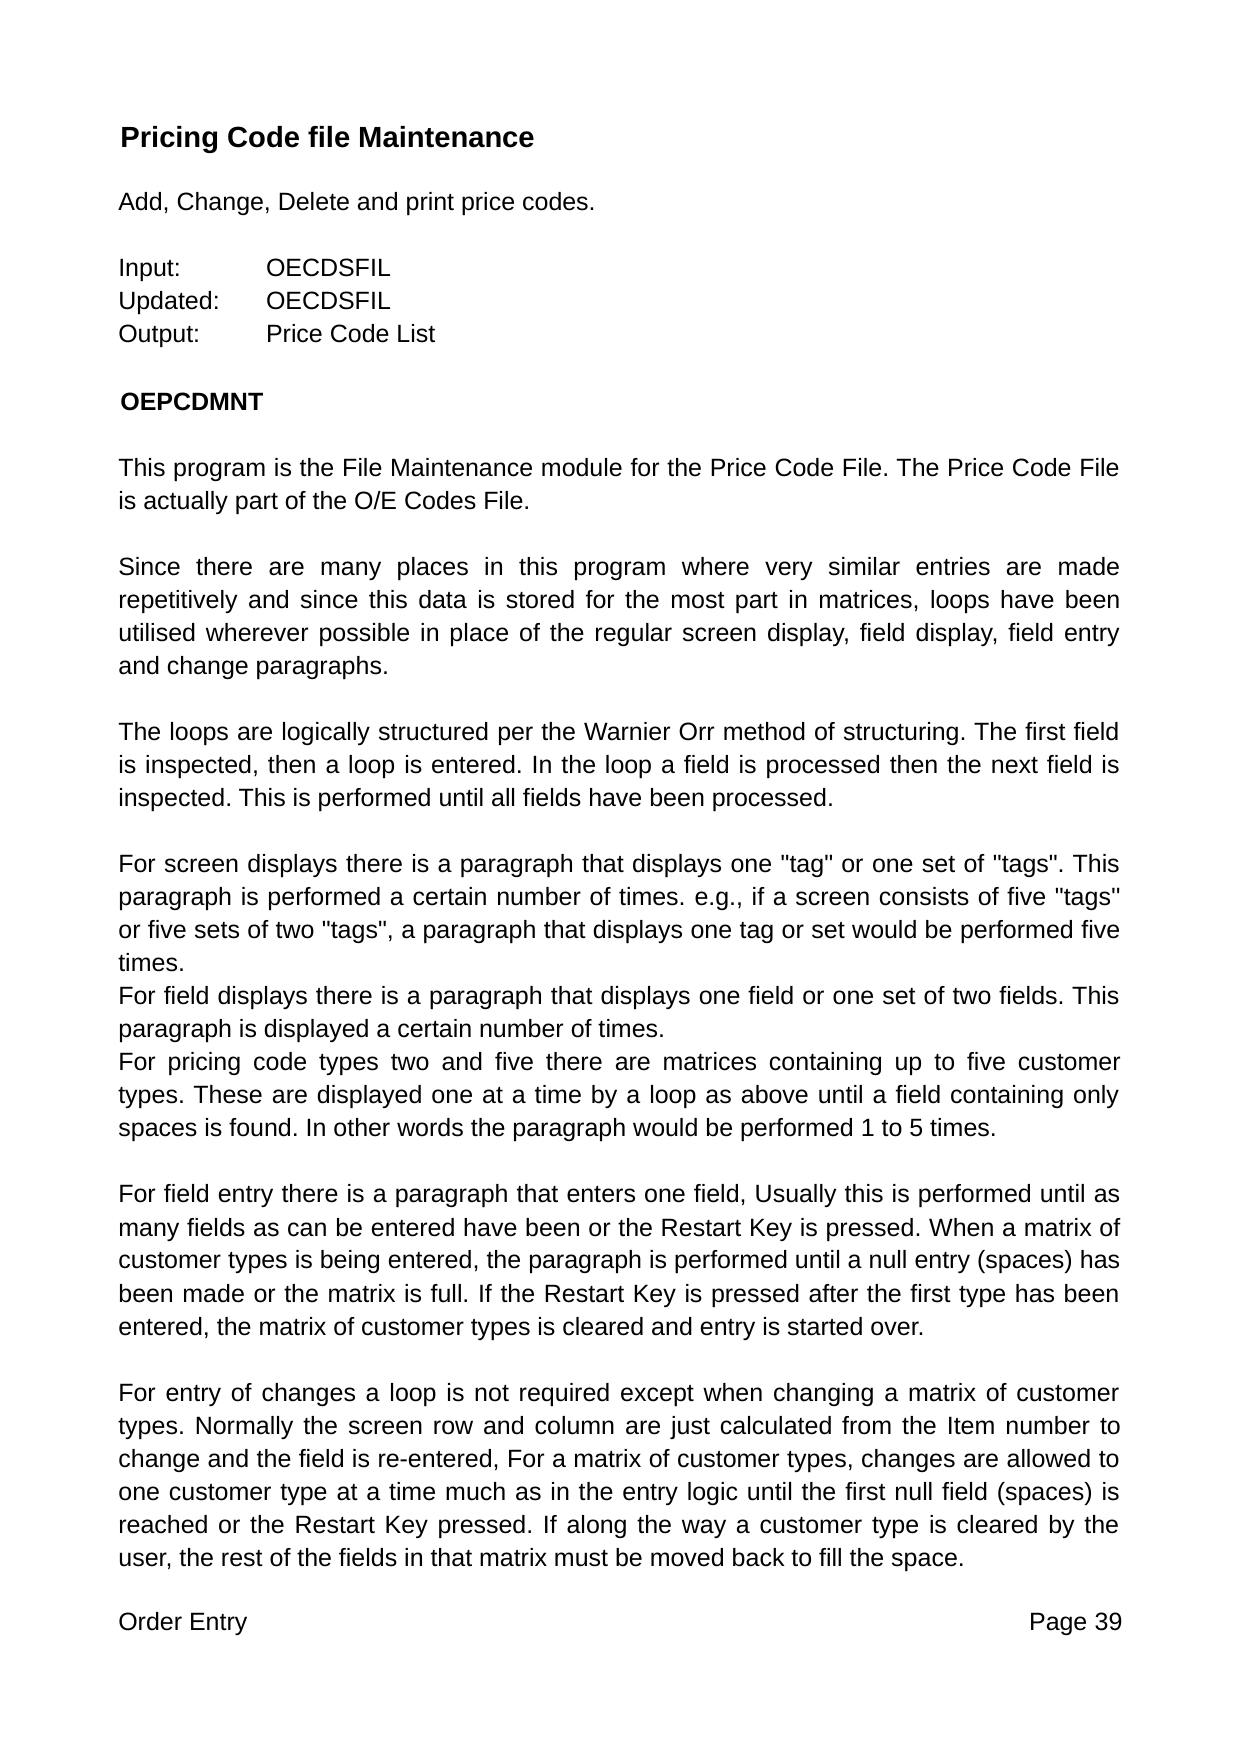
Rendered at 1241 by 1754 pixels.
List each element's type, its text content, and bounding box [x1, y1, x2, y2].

text For pricing code types two and five there are matrices containing up to five customer types. These are displayed one at a time by a loop as above until a field containing only spaces is found. In other words the paragraph would be performed 1 to 5 times. [118, 1047, 1122, 1142]
text For field displays there is a paragraph that displays one field or one set of two fields. This paragraph is displayed a certain number of times. [118, 981, 1122, 1043]
text Since there are many places in this program where very similar entries are made repetitively and since this data is stored for the most part in matrices, loops have been utilised wherever possible in place of the regular screen display, field display, field entry and change paragraphs. [118, 552, 1122, 680]
text For entry of changes a loop is not required except when changing a matrix of customer types. Normally the screen row and column are just calculated from the Item number to change and the field is re-entered, For a matrix of customer types, changes are allowed to one customer type at a time much as in the entry logic until the first null field (spaces) is reached or the Restart Key pressed. If along the way a customer type is cleared by the user, the rest of the fields in that matrix must be moved back to fill the space. [118, 1378, 1122, 1571]
text Add, Change, Delete and print price codes. [118, 187, 1122, 216]
subtitle Pricing Code file Maintenance [120, 120, 1122, 154]
text For field entry there is a paragraph that enters one field, Usually this is performed until as many fields as can be entered have been or the Restart Key is pressed. When a matrix of customer types is being entered, the paragraph is performed until a null entry (spaces) has been made or the matrix is full. If the Restart Key is pressed after the first type has been entered, the matrix of customer types is cleared and entry is started over. [118, 1179, 1122, 1340]
text The loops are logically structured per the Warnier Orr method of structuring. The first field is inspected, then a loop is entered. In the loop a field is processed then the next field is inspected. This is performed until all fields have been processed. [118, 717, 1122, 812]
text This program is the File Maintenance module for the Price Code File. The Price Code File is actually part of the O/E Codes File. [118, 453, 1122, 515]
subtitle OEPCDMNT [120, 387, 1122, 416]
text Input: OECDSFIL [118, 253, 1122, 282]
text Output: Price Code List [118, 319, 1122, 348]
text Updated: OECDSFIL [118, 286, 1122, 314]
text For screen displays there is a paragraph that displays one "tag" or one set of "tags". This paragraph is performed a certain number of times. e.g., if a screen consists of five "tags'' or five sets of two "tags", a paragraph that displays one tag or set would be performed five times. [118, 849, 1122, 977]
